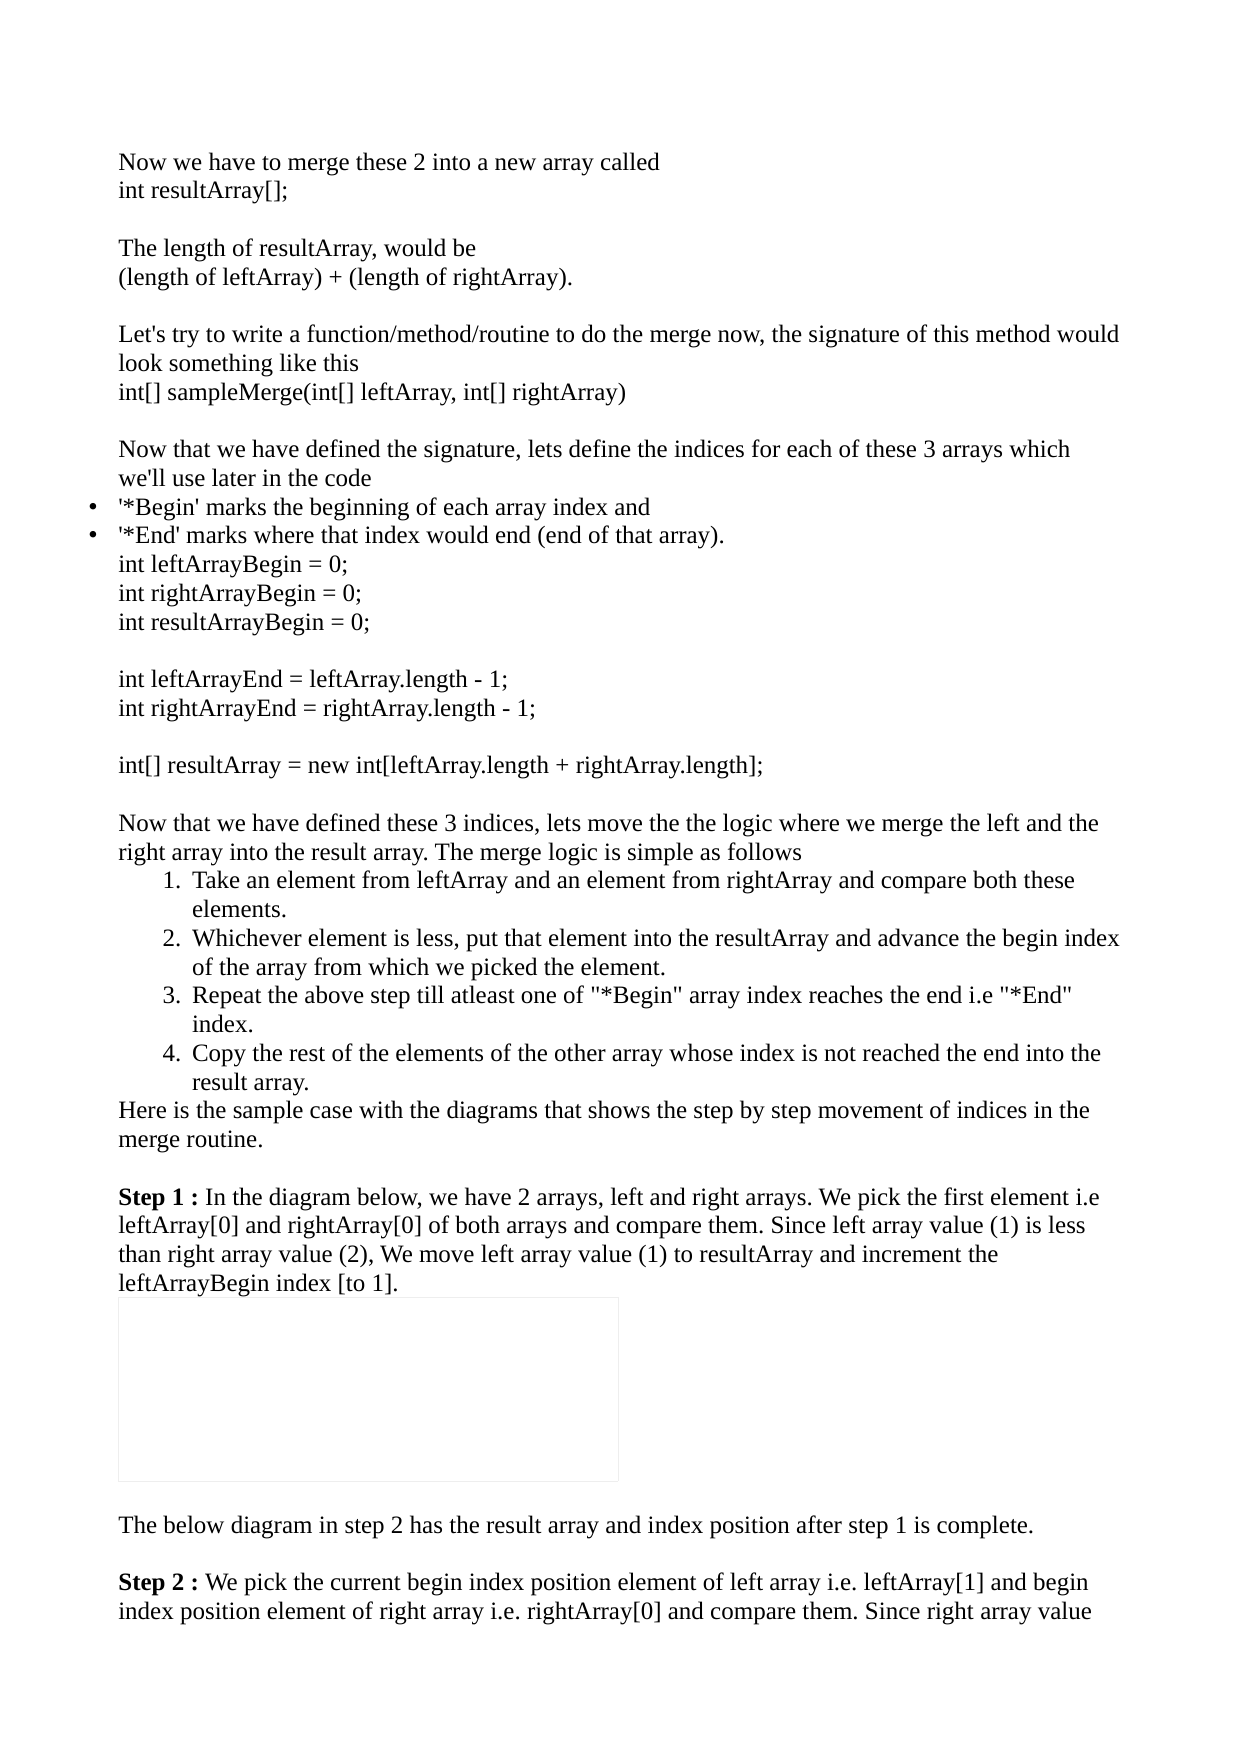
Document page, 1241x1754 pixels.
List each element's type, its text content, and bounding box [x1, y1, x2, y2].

text Here is the sample case with the diagrams that shows the step by step movement of indices in the merge routine. Step 1 : In the diagram below, we have 2 arrays, left and right arrays. We pick the first element i.e leftArray[0] and rightArray[0] of both arrays and compare them. Since left array value (1) is less than right array value (2), We move left array value (1) to resultArray and increment the leftArrayBegin index [to 1]. [118, 1096, 1122, 1297]
text Let's try to write a function/method/routine to do the merge now, the signature of this method would look something like this [118, 291, 1122, 377]
list Whichever element is less, put that element into the resultArray and advance the begin index of the array from which we picked the element. [162, 923, 1122, 981]
text (length of leftArray) + (length of rightArray). [118, 262, 1122, 291]
list '*Begin' marks the beginning of each array index and [118, 492, 1122, 521]
text int rightArrayEnd = rightArray.length - 1; [118, 693, 1122, 722]
text int[] sampleMerge(int[] leftArray, int[] rightArray) [118, 377, 1122, 406]
text int leftArrayEnd = leftArray.length - 1; [118, 664, 1122, 693]
list Repeat the above step till atleast one of "*Begin" array index reaches the end i.e "*End" index. [162, 981, 1122, 1038]
text int resultArrayBegin = 0; [118, 607, 1122, 636]
list Copy the rest of the elements of the other array whose index is not reached the end into the result array. [162, 1038, 1122, 1096]
text Now we have to merge these 2 into a new array called [118, 118, 1122, 176]
text int rightArrayBegin = 0; [118, 578, 1122, 607]
text Now that we have defined these 3 indices, lets move the the logic where we merge the left and the right array into the result array. The merge logic is simple as follows [118, 779, 1122, 866]
text int resultArray[]; [118, 176, 1122, 204]
list '*End' marks where that index would end (end of that array). [118, 521, 1122, 549]
text The length of resultArray, would be [118, 204, 1122, 262]
list Take an element from leftArray and an element from rightArray and compare both these elements. [162, 866, 1122, 923]
text The below diagram in step 2 has the result array and index position after step 1 is complete. Step 2 : We pick the current begin index position element of left array i.e. leftArray[1] and begin index position element of right array i.e. rightArray[0] and compare them. Since right array value [118, 1481, 1122, 1625]
text int leftArrayBegin = 0; [118, 549, 1122, 578]
text int[] resultArray = new int[leftArray.length + rightArray.length]; [118, 751, 1122, 779]
text Now that we have defined the signature, lets define the indices for each of these 3 arrays which we'll use later in the code [118, 406, 1122, 492]
